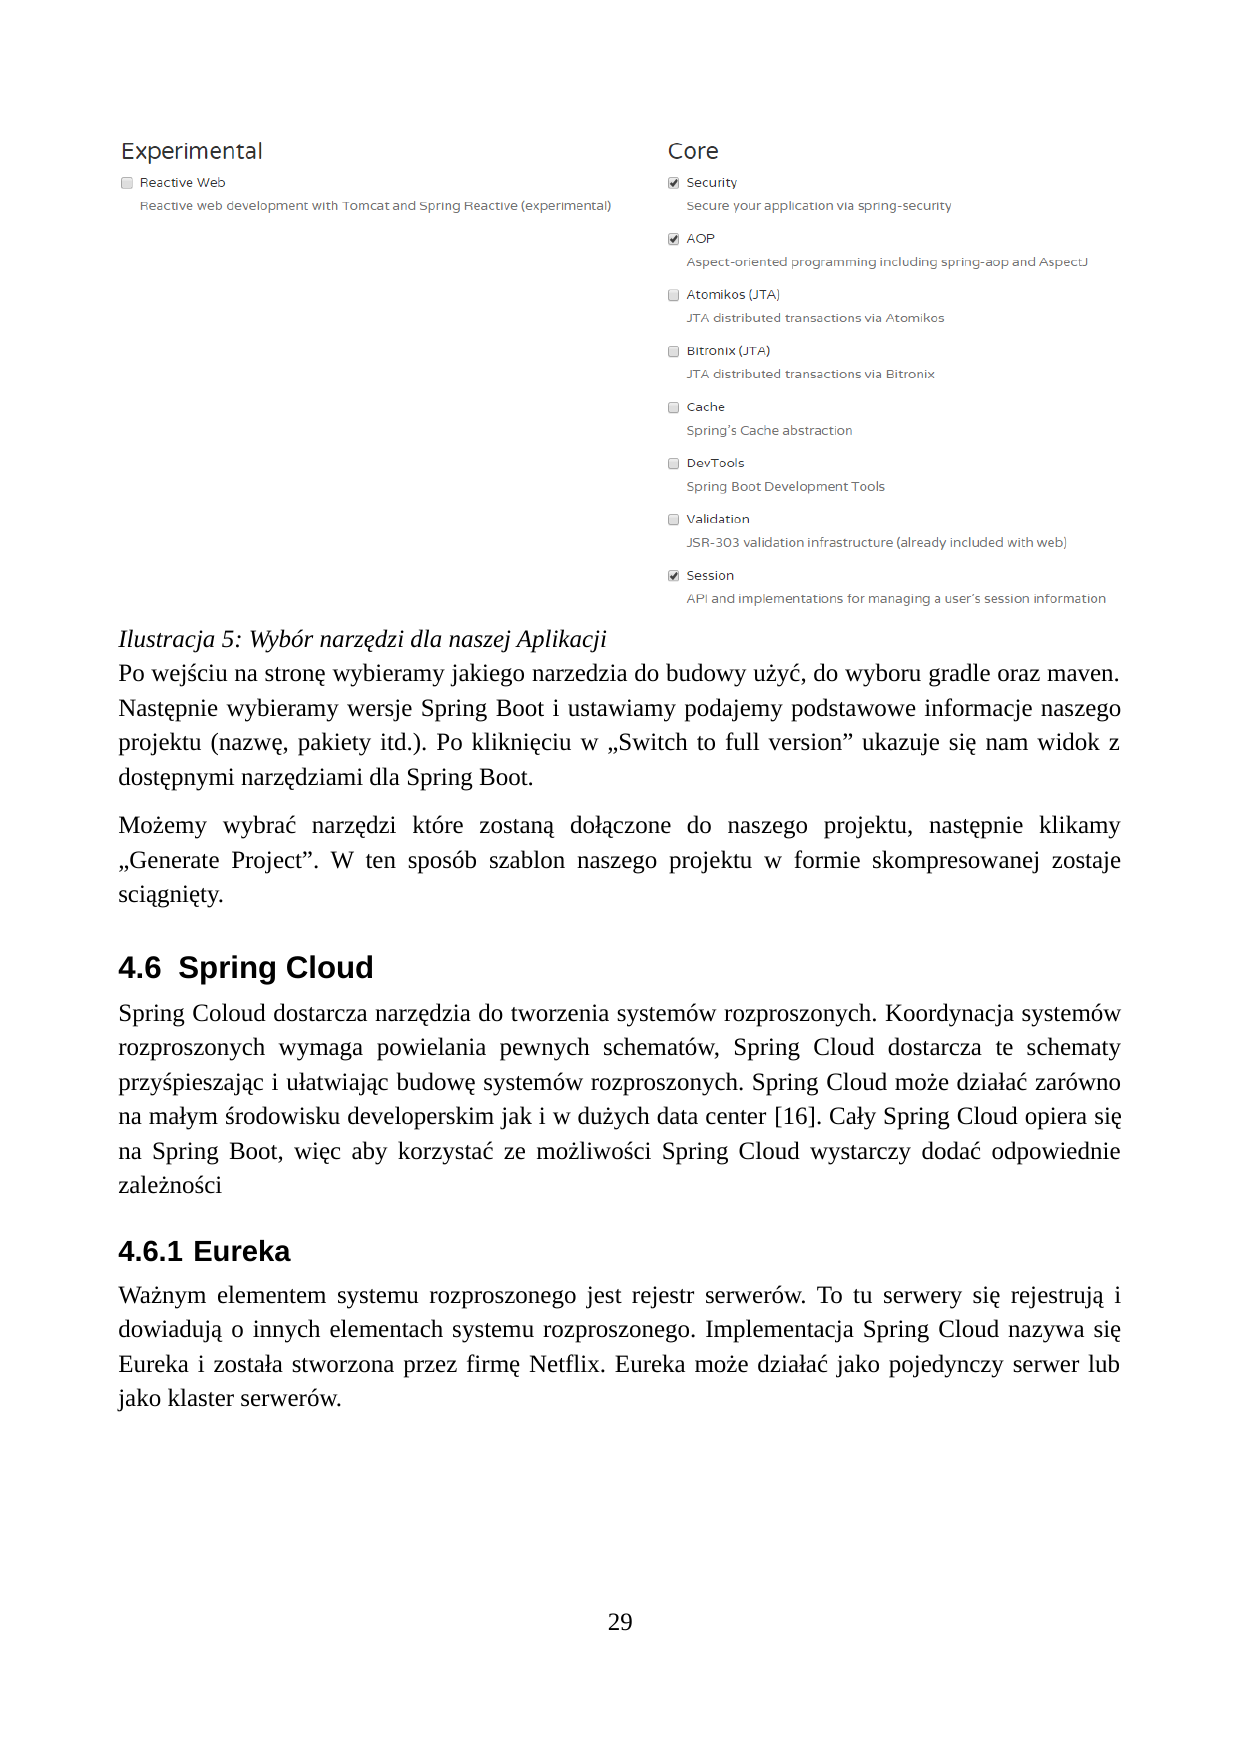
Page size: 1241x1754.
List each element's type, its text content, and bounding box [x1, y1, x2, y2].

text Ważnym elementem systemu rozproszonego jest rejestr serwerów. To tu serwery się rejestrują i dowiadują o innych elementach systemu rozproszonego. Implementacja Spring Cloud nazywa się Eureka i została stworzona przez firmę Netflix. Eureka może działać jako pojedynczy serwer lub jako klaster serwerów. [118, 1280, 1122, 1412]
text Ilustracja 5: Wybór narzędzi dla naszej Aplikacji [118, 624, 1122, 652]
text Możemy wybrać narzędzi które zostaną dołączone do naszego projektu, następnie klikamy „Generate Project”. W ten sposób szablon naszego projektu w formie skompresowanej zostaje sciągnięty. [118, 811, 1122, 908]
subtitle Eureka [118, 1234, 1122, 1267]
text Spring Coloud dostarcza narzędzia do tworzenia systemów rozproszonych. Koordynacja systemów rozproszonych wymaga powielania pewnych schematów, Spring Cloud dostarcza te schematy przyśpieszając i ułatwiając budowę systemów rozproszonych. Spring Cloud może działać zarówno na małym środowisku developerskim jak i w dużych data center [16]. Cały Spring Cloud opiera się na Spring Boot, więc aby korzystać ze możliwości Spring Cloud wystarczy dodać odpowiednie zależności [118, 998, 1122, 1199]
picture [118, 130, 1123, 624]
text [118, 118, 1122, 130]
subtitle Spring Cloud [118, 949, 1122, 985]
text Po wejściu na stronę wybieramy jakiego narzedzia do budowy użyć, do wyboru gradle oraz maven. Następnie wybieramy wersje Spring Boot i ustawiamy podajemy podstawowe informacje naszego projektu (nazwę, pakiety itd.). Po kliknięciu w „Switch to full version” ukazuje się nam widok z dostępnymi narzędziami dla Spring Boot. [118, 652, 1122, 790]
